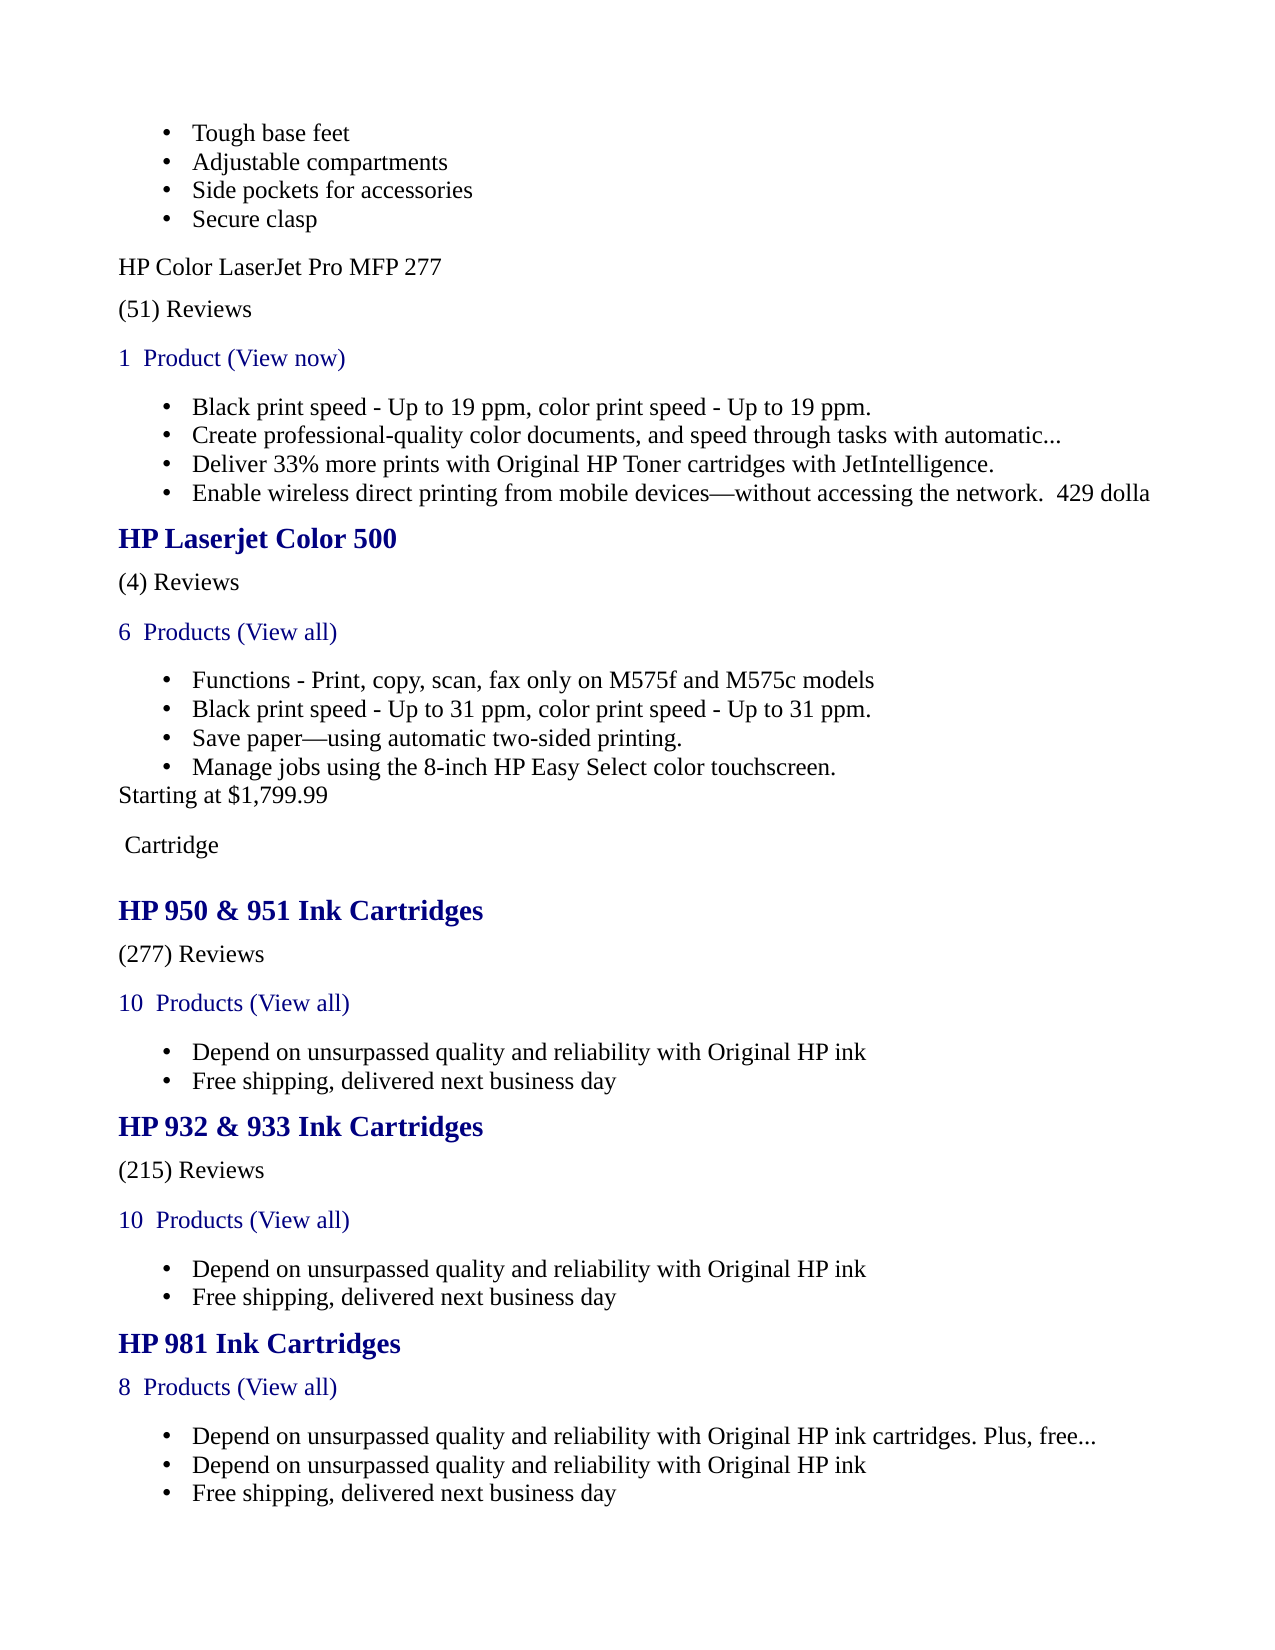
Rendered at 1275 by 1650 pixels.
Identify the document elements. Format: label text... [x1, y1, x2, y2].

text (215) Reviews [118, 1156, 1157, 1184]
list Depend on unsurpassed quality and reliability with Original HP ink cartridges. Plus, free... [162, 1421, 1157, 1450]
list Depend on unsurpassed quality and reliability with Original HP ink [162, 1037, 1157, 1066]
text 6 Products (View all) [118, 617, 1157, 645]
list Black print speed - Up to 19 ppm, color print speed - Up to 19 ppm. [162, 392, 1157, 421]
list Depend on unsurpassed quality and reliability with Original HP ink [162, 1450, 1157, 1478]
list Free shipping, delivered next business day [162, 1066, 1157, 1095]
list Enable wireless direct printing from mobile devices—without accessing the network. 429 dolla [162, 478, 1157, 507]
list Functions - Print, copy, scan, fax only on M575f and M575c models [162, 666, 1157, 694]
text 8 Products (View all) [118, 1372, 1157, 1401]
list Create professional-quality color documents, and speed through tasks with automatic... [162, 421, 1157, 449]
subtitle HP 950 & 951 Ink Cartridges [118, 893, 1157, 927]
list Adjustable compartments [162, 147, 1157, 176]
subtitle HP Laserjet Color 500 [118, 521, 1157, 555]
text 1 Product (View now) [118, 343, 1157, 372]
text (51) Reviews [118, 294, 1157, 322]
subtitle HP Color LaserJet Pro MFP 277 [118, 248, 1157, 281]
text (277) Reviews [118, 939, 1157, 968]
text (4) Reviews [118, 567, 1157, 596]
list Save paper—using automatic two-sided printing. [162, 723, 1157, 752]
list Black print speed - Up to 31 ppm, color print speed - Up to 31 ppm. [162, 694, 1157, 723]
list Free shipping, delivered next business day [162, 1478, 1157, 1507]
text 10 Products (View all) [118, 1205, 1157, 1233]
list Free shipping, delivered next business day [162, 1282, 1157, 1311]
list Manage jobs using the 8-inch HP Easy Select color touchscreen. [162, 752, 1157, 781]
text 10 Products (View all) [118, 988, 1157, 1017]
list Secure clasp [162, 204, 1157, 233]
list Depend on unsurpassed quality and reliability with Original HP ink [162, 1254, 1157, 1282]
list Deliver 33% more prints with Original HP Toner cartridges with JetIntelligence. [162, 449, 1157, 478]
text Starting at $1,799.99 [118, 781, 1157, 809]
subtitle HP 981 Ink Cartridges [118, 1326, 1157, 1359]
list Tough base feet [162, 118, 1157, 147]
subtitle HP 932 & 933 Ink Cartridges [118, 1109, 1157, 1143]
text Cartridge [118, 830, 1157, 858]
list Side pockets for accessories [162, 176, 1157, 204]
